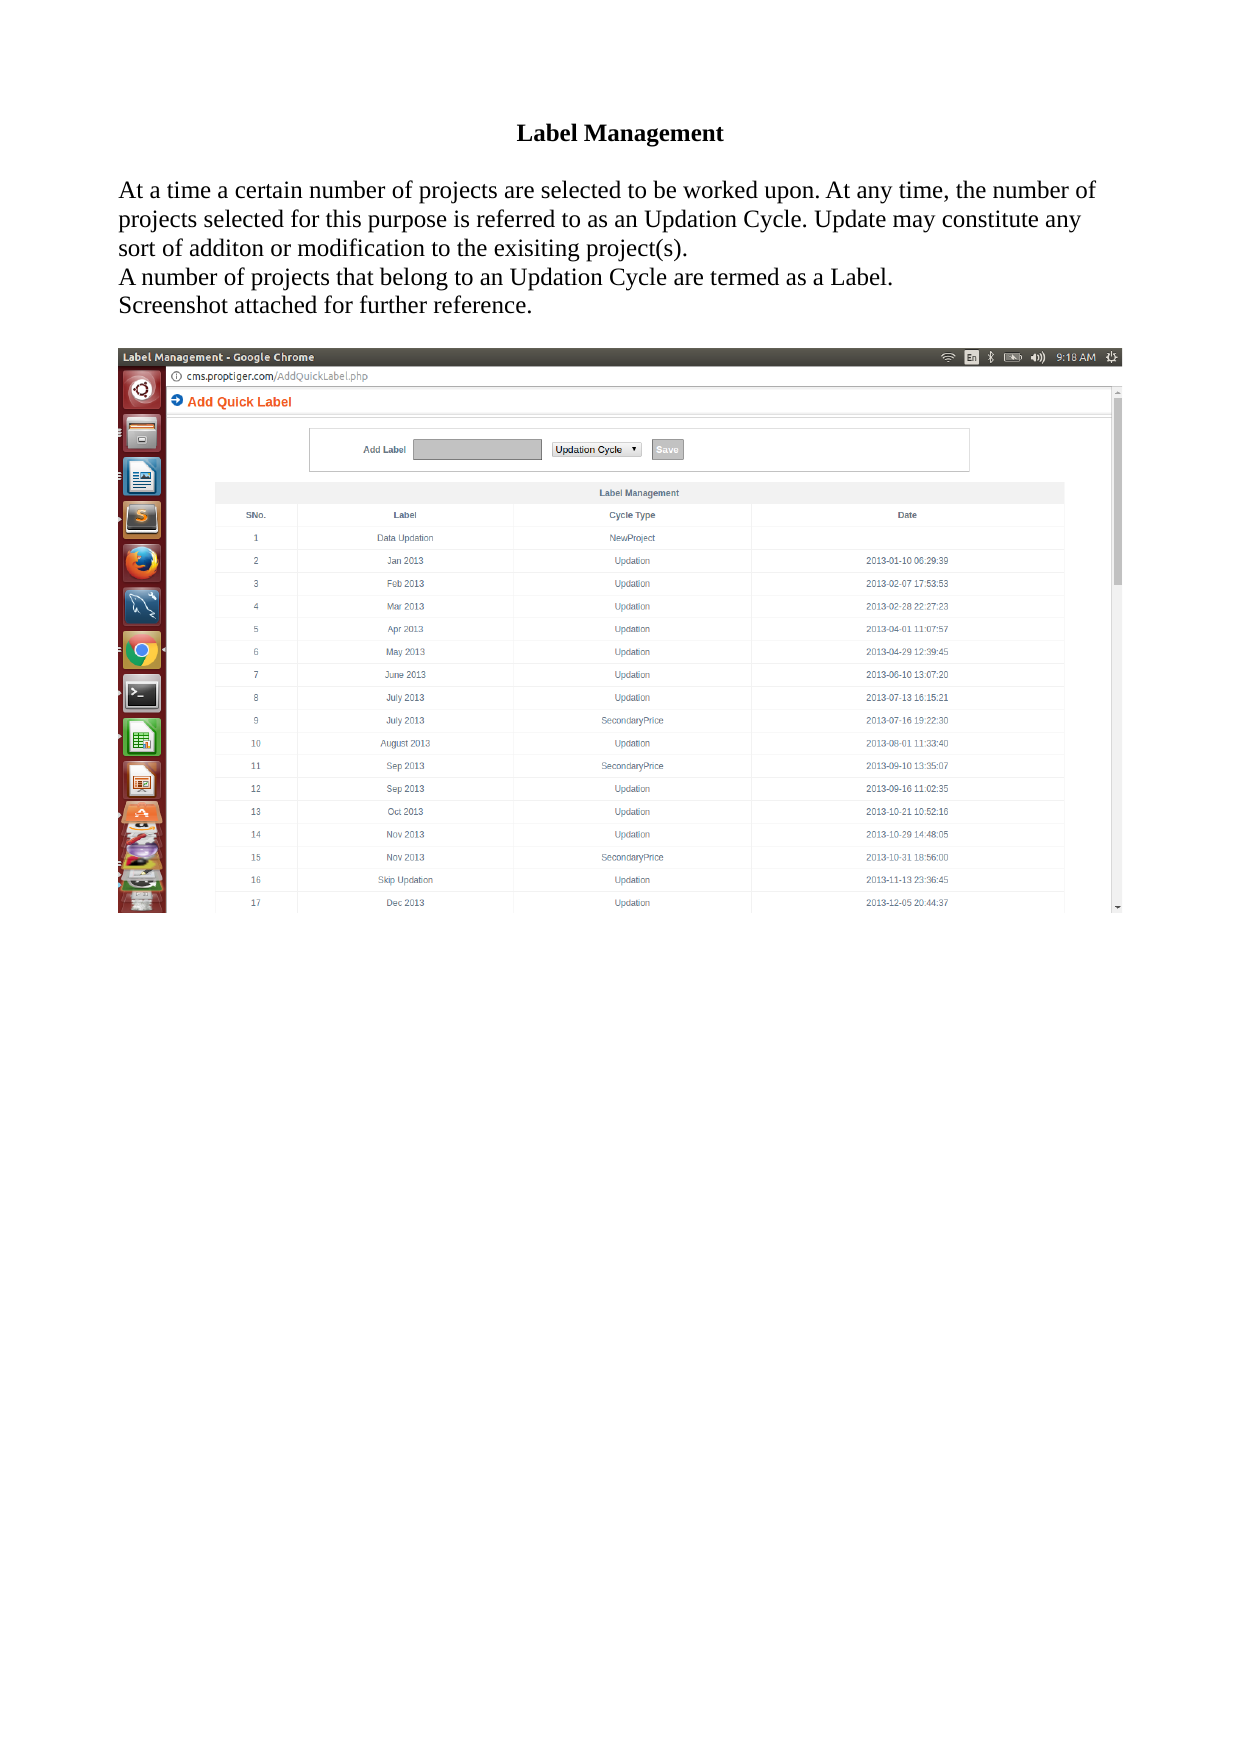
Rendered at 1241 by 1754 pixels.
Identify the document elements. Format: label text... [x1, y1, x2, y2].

text Label Management [118, 118, 1122, 147]
text A number of projects that belong to an Updation Cycle are termed as a Label. [118, 262, 1122, 291]
text Screenshot attached for further reference. [118, 291, 1122, 319]
text At a time a certain number of projects are selected to be worked upon. At any time, the number of projects selected for this purpose is referred to as an Updation Cycle. Update may constitute any sort of additon or modification to the exisiting project(s). [118, 176, 1122, 262]
picture [118, 348, 1123, 913]
